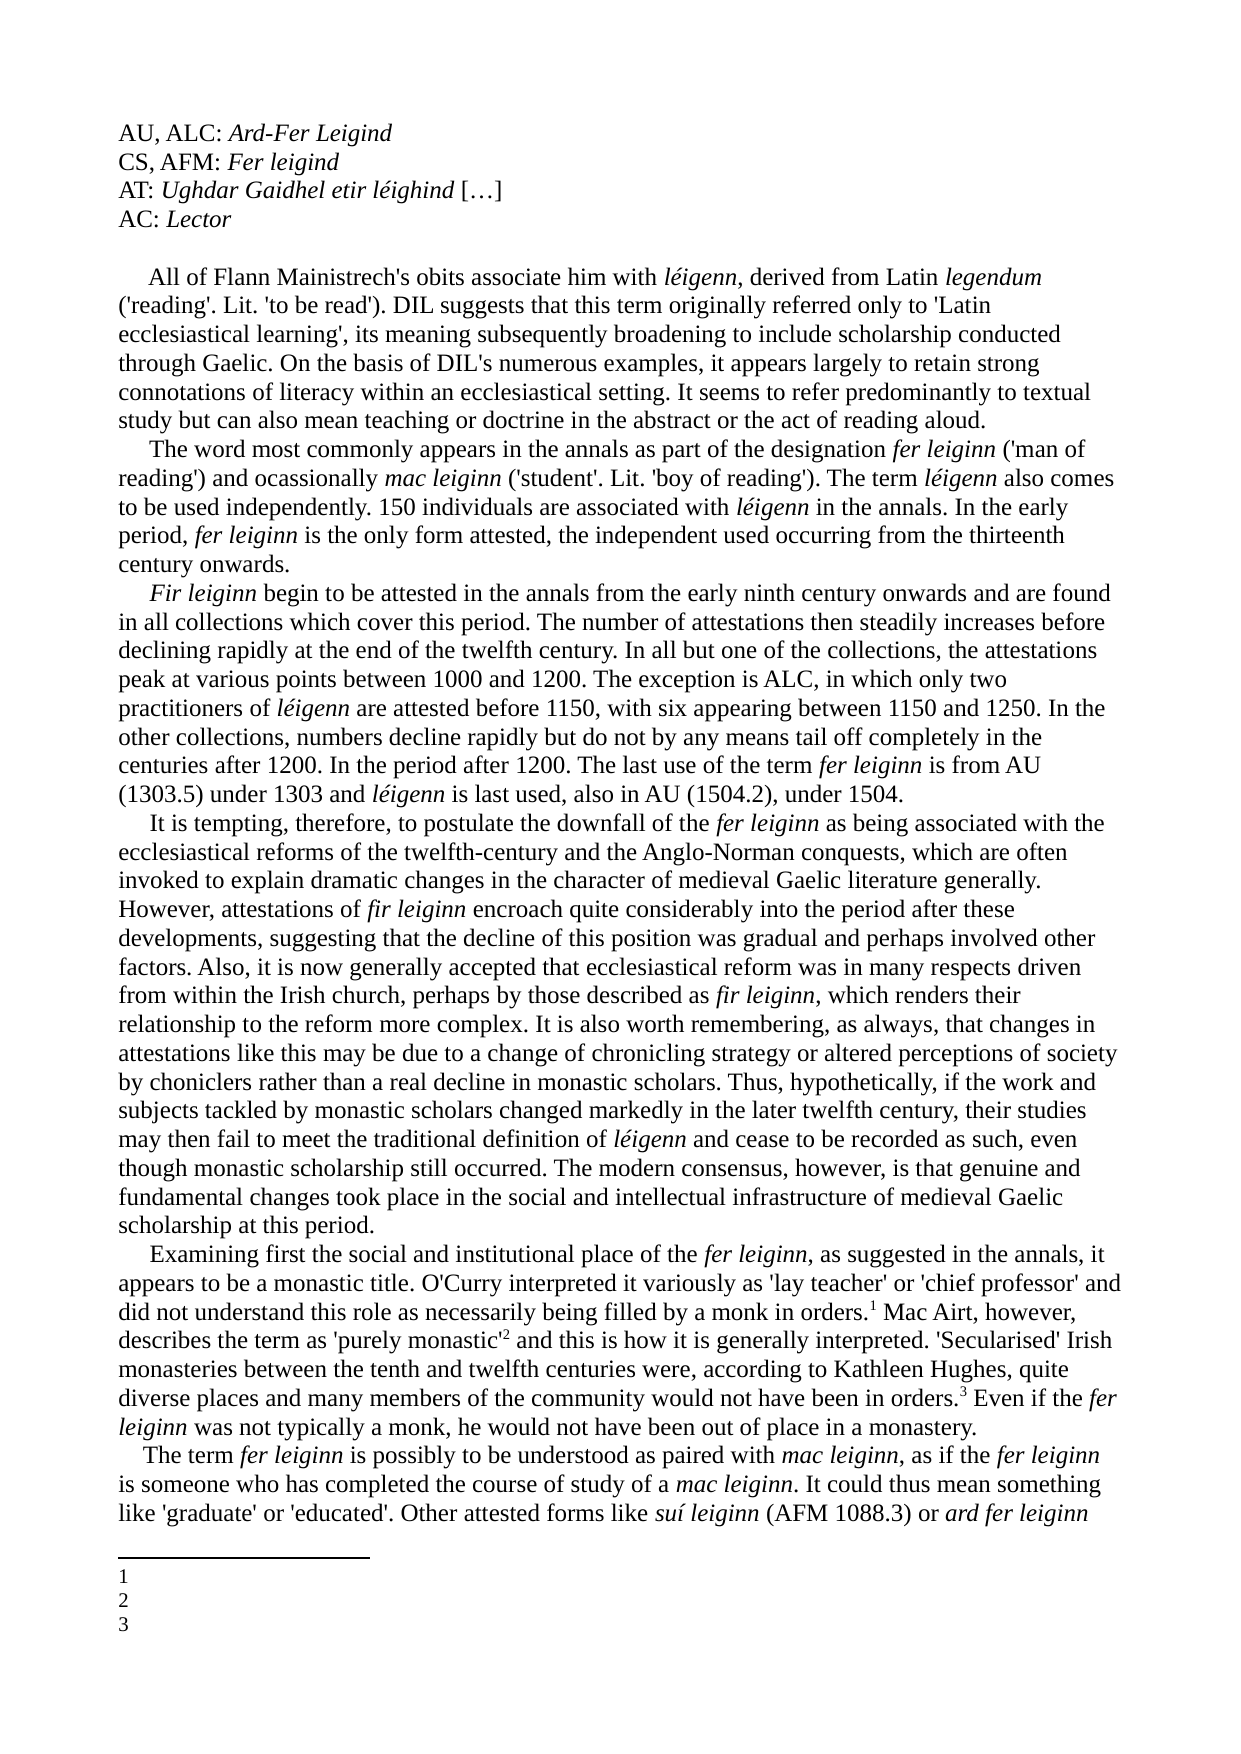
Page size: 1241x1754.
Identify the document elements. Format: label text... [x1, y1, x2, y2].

text The term fer leiginn is possibly to be understood as paired with mac leiginn, as if the fer leiginn is someone who has completed the course of study of a mac leiginn. It could thus mean something like 'graduate' or 'educated'. Other attested forms like suí leiginn (AFM 1088.3) or ard fer leiginn [118, 1441, 1122, 1527]
text Examining first the social and institutional place of the fer leiginn, as suggested in the annals, it appears to be a monastic title. O'Curry interpreted it variously as 'lay teacher' or 'chief professor' and did not understand this role as necessarily being filled by a monk in orders. Mac Airt, however, describes the term as 'purely monastic' and this is how it is generally interpreted. 'Secularised' Irish monasteries between the tenth and twelfth centuries were, according to Kathleen Hughes, quite diverse places and many members of the community would not have been in orders. Even if the fer leiginn was not typically a monk, he would not have been out of place in a monastery. [118, 1239, 1122, 1441]
text It is tempting, therefore, to postulate the downfall of the fer leiginn as being associated with the ecclesiastical reforms of the twelfth-century and the Anglo-Norman conquests, which are often invoked to explain dramatic changes in the character of medieval Gaelic literature generally. However, attestations of fir leiginn encroach quite considerably into the period after these developments, suggesting that the decline of this position was gradual and perhaps involved other factors. Also, it is now generally accepted that ecclesiastical reform was in many respects driven from within the Irish church, perhaps by those described as fir leiginn, which renders their relationship to the reform more complex. It is also worth remembering, as always, that changes in attestations like this may be due to a change of chronicling strategy or altered perceptions of society by choniclers rather than a real decline in monastic scholars. Thus, hypothetically, if the work and subjects tackled by monastic scholars changed markedly in the later twelfth century, their studies may then fail to meet the traditional definition of léigenn and cease to be recorded as such, even though monastic scholarship still occurred. The modern consensus, however, is that genuine and fundamental changes took place in the social and intellectual infrastructure of medieval Gaelic scholarship at this period. [118, 808, 1122, 1239]
text All of Flann Mainistrech's obits associate him with léigenn, derived from Latin legendum ('reading'. Lit. 'to be read'). DIL suggests that this term originally referred only to 'Latin ecclesiastical learning', its meaning subsequently broadening to include scholarship conducted through Gaelic. On the basis of DIL's numerous examples, it appears largely to retain strong connotations of literacy within an ecclesiastical setting. It seems to refer predominantly to textual study but can also mean teaching or doctrine in the abstract or the act of reading aloud. [118, 262, 1122, 434]
text The word most commonly appears in the annals as part of the designation fer leiginn ('man of reading') and ocassionally mac leiginn ('student'. Lit. 'boy of reading'). The term léigenn also comes to be used independently. 150 individuals are associated with léigenn in the annals. In the early period, fer leiginn is the only form attested, the independent used occurring from the thirteenth century onwards. [118, 434, 1122, 578]
text AU, ALC: Ard-Fer Leigind [118, 118, 1122, 147]
text AC: Lector [118, 204, 1122, 233]
text CS, AFM: Fer leigind [118, 147, 1122, 176]
text Fir leiginn begin to be attested in the annals from the early ninth century onwards and are found in all collections which cover this period. The number of attestations then steadily increases before declining rapidly at the end of the twelfth century. In all but one of the collections, the attestations peak at various points between 1000 and 1200. The exception is ALC, in which only two practitioners of léigenn are attested before 1150, with six appearing between 1150 and 1250. In the other collections, numbers decline rapidly but do not by any means tail off completely in the centuries after 1200. In the period after 1200. The last use of the term fer leiginn is from AU (1303.5) under 1303 and léigenn is last used, also in AU (1504.2), under 1504. [118, 578, 1122, 808]
text AT: Ughdar Gaidhel etir léighind […] [118, 176, 1122, 204]
